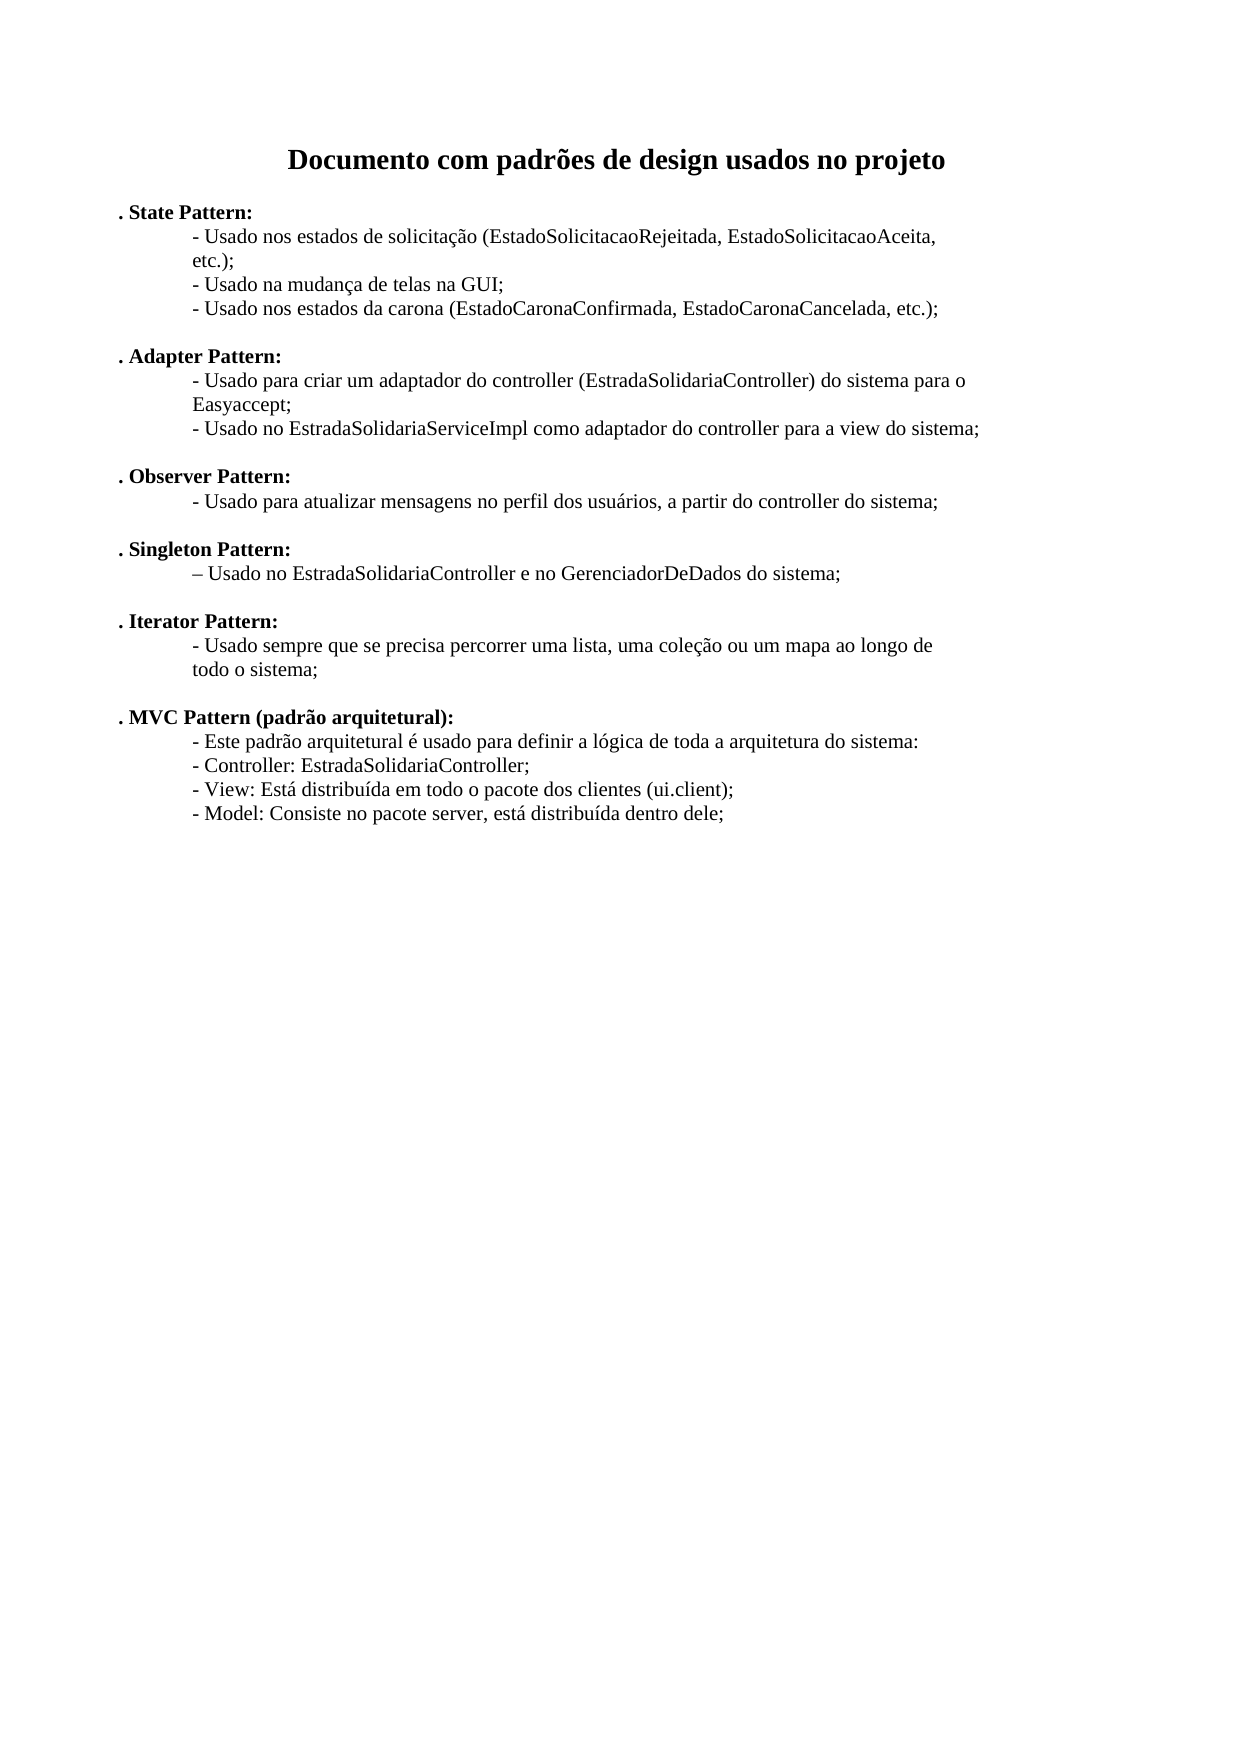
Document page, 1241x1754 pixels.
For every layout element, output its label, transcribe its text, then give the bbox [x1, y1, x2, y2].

text . Iterator Pattern: [118, 609, 1122, 633]
text - Este padrão arquitetural é usado para definir a lógica de toda a arquitetura do sistema: [118, 729, 1122, 753]
text . Adapter Pattern: [118, 344, 1122, 368]
text - Controller: EstradaSolidariaController; [118, 753, 1122, 777]
text . Singleton Pattern: [118, 537, 1122, 561]
text - Usado para criar um adaptador do controller (EstradaSolidariaController) do sistema para o [192, 368, 1122, 392]
text - Usado no EstradaSolidariaServiceImpl como adaptador do controller para a view do sistema; [118, 416, 1122, 440]
text – Usado no EstradaSolidariaController e no GerenciadorDeDados do sistema; [118, 561, 1122, 585]
text - Usado nos estados de solicitação (EstadoSolicitacaoRejeitada, EstadoSolicitacaoAceita, [192, 224, 1122, 248]
text - Usado nos estados da carona (EstadoCaronaConfirmada, EstadoCaronaCancelada, etc.); [192, 296, 1122, 320]
text Documento com padrões de design usados no projeto [118, 142, 1122, 176]
text . MVC Pattern (padrão arquitetural): [118, 705, 1122, 729]
text - Usado na mudança de telas na GUI; [192, 272, 1122, 296]
text - Model: Consiste no pacote server, está distribuída dentro dele; [118, 801, 1122, 825]
text etc.); [192, 248, 1122, 272]
text - Usado para atualizar mensagens no perfil dos usuários, a partir do controller do sistema; [192, 488, 1122, 513]
text Easyaccept; [118, 392, 1122, 416]
text . Observer Pattern: [118, 464, 1122, 488]
text todo o sistema; [118, 657, 1122, 681]
text - View: Está distribuída em todo o pacote dos clientes (ui.client); [118, 777, 1122, 801]
text . State Pattern: [118, 200, 1122, 224]
text - Usado sempre que se precisa percorrer uma lista, uma coleção ou um mapa ao longo de [118, 633, 1122, 657]
